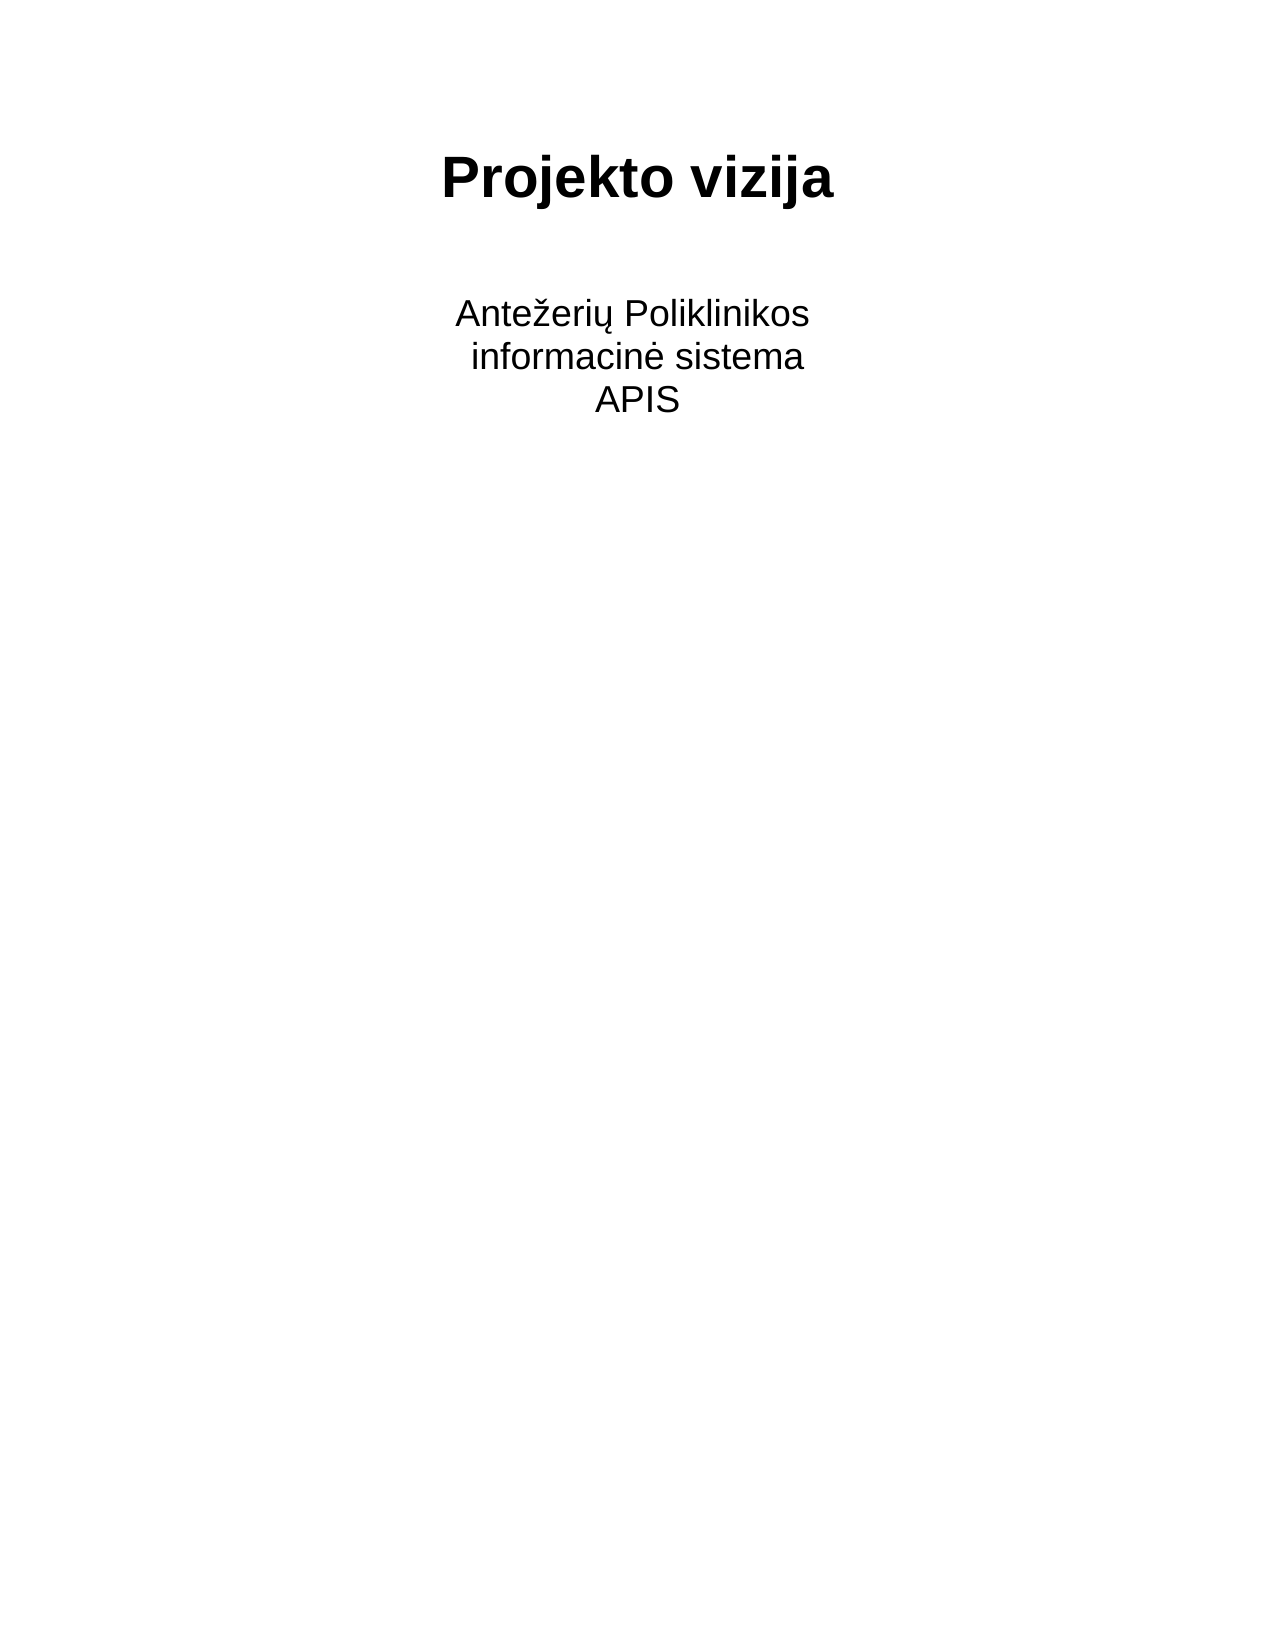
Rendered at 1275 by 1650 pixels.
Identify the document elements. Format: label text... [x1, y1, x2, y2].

title Projekto vizija [118, 143, 1157, 210]
subtitle Antežerių Poliklinikos informacinė sistema APIS [118, 291, 1157, 420]
